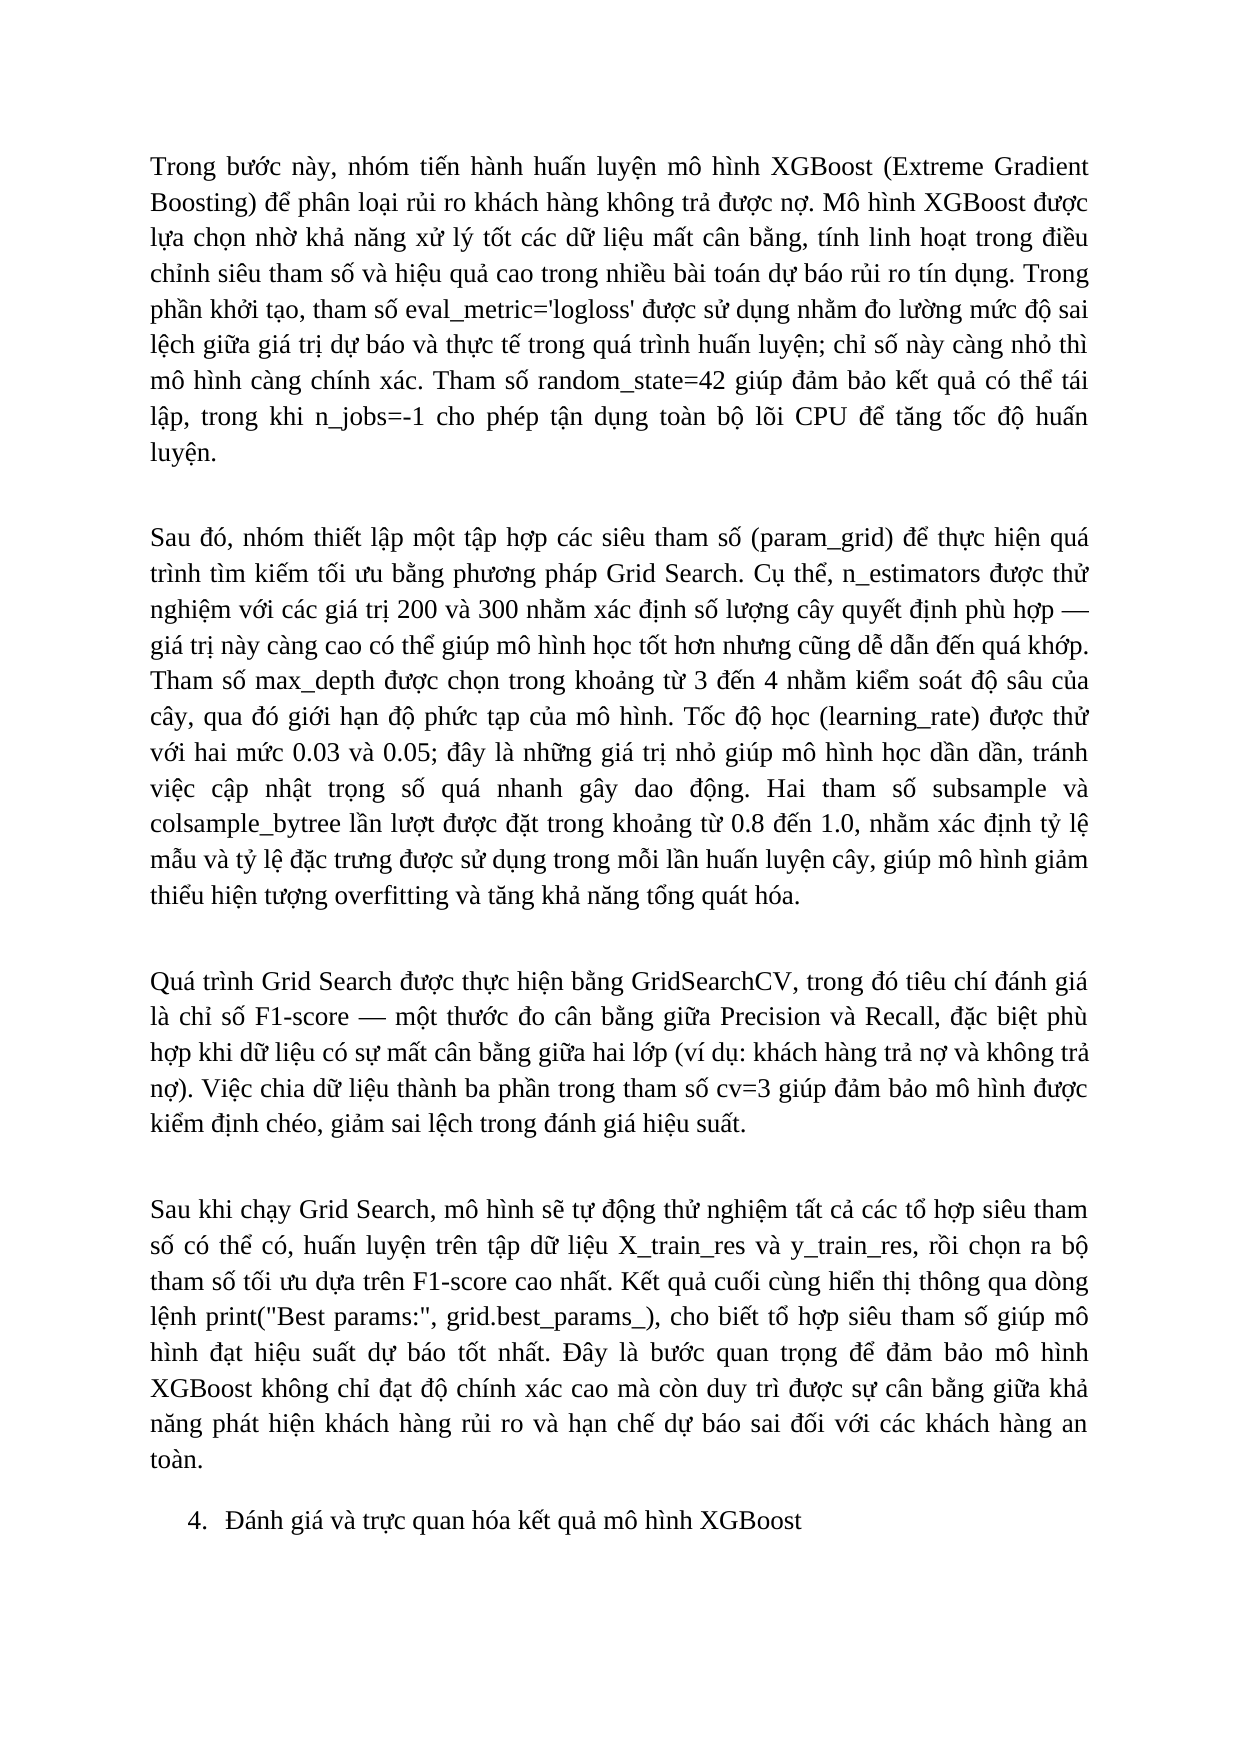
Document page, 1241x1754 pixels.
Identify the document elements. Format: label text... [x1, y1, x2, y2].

text Sau đó, nhóm thiết lập một tập hợp các siêu tham số (param_grid) để thực hiện quá trình tìm kiếm tối ưu bằng phương pháp Grid Search. Cụ thể, n_estimators được thử nghiệm với các giá trị 200 và 300 nhằm xác định số lượng cây quyết định phù hợp — giá trị này càng cao có thể giúp mô hình học tốt hơn nhưng cũng dễ dẫn đến quá khớp. Tham số max_depth được chọn trong khoảng từ 3 đến 4 nhằm kiểm soát độ sâu của cây, qua đó giới hạn độ phức tạp của mô hình. Tốc độ học (learning_rate) được thử với hai mức 0.03 và 0.05; đây là những giá trị nhỏ giúp mô hình học dần dần, tránh việc cập nhật trọng số quá nhanh gây dao động. Hai tham số subsample và colsample_bytree lần lượt được đặt trong khoảng từ 0.8 đến 1.0, nhằm xác định tỷ lệ mẫu và tỷ lệ đặc trưng được sử dụng trong mỗi lần huấn luyện cây, giúp mô hình giảm thiểu hiện tượng overfitting và tăng khả năng tổng quát hóa. [150, 522, 1090, 910]
text Sau khi chạy Grid Search, mô hình sẽ tự động thử nghiệm tất cả các tổ hợp siêu tham số có thể có, huấn luyện trên tập dữ liệu X_train_res và y_train_res, rồi chọn ra bộ tham số tối ưu dựa trên F1-score cao nhất. Kết quả cuối cùng hiển thị thông qua dòng lệnh print("Best params:", grid.best_params_), cho biết tổ hợp siêu tham số giúp mô hình đạt hiệu suất dự báo tốt nhất. Đây là bước quan trọng để đảm bảo mô hình XGBoost không chỉ đạt độ chính xác cao mà còn duy trì được sự cân bằng giữa khả năng phát hiện khách hàng rủi ro và hạn chế dự báo sai đối với các khách hàng an toàn. [150, 1193, 1090, 1474]
list Đánh giá và trực quan hóa kết quả mô hình XGBoost [187, 1504, 1090, 1535]
text Trong bước này, nhóm tiến hành huấn luyện mô hình XGBoost (Extreme Gradient Boosting) để phân loại rủi ro khách hàng không trả được nợ. Mô hình XGBoost được lựa chọn nhờ khả năng xử lý tốt các dữ liệu mất cân bằng, tính linh hoạt trong điều chỉnh siêu tham số và hiệu quả cao trong nhiều bài toán dự báo rủi ro tín dụng. Trong phần khởi tạo, tham số eval_metric='logloss' được sử dụng nhằm đo lường mức độ sai lệch giữa giá trị dự báo và thực tế trong quá trình huấn luyện; chỉ số này càng nhỏ thì mô hình càng chính xác. Tham số random_state=42 giúp đảm bảo kết quả có thể tái lập, trong khi n_jobs=-1 cho phép tận dụng toàn bộ lõi CPU để tăng tốc độ huấn luyện. [150, 150, 1090, 467]
text Quá trình Grid Search được thực hiện bằng GridSearchCV, trong đó tiêu chí đánh giá là chỉ số F1-score — một thước đo cân bằng giữa Precision và Recall, đặc biệt phù hợp khi dữ liệu có sự mất cân bằng giữa hai lớp (ví dụ: khách hàng trả nợ và không trả nợ). Việc chia dữ liệu thành ba phần trong tham số cv=3 giúp đảm bảo mô hình được kiểm định chéo, giảm sai lệch trong đánh giá hiệu suất. [150, 964, 1090, 1139]
